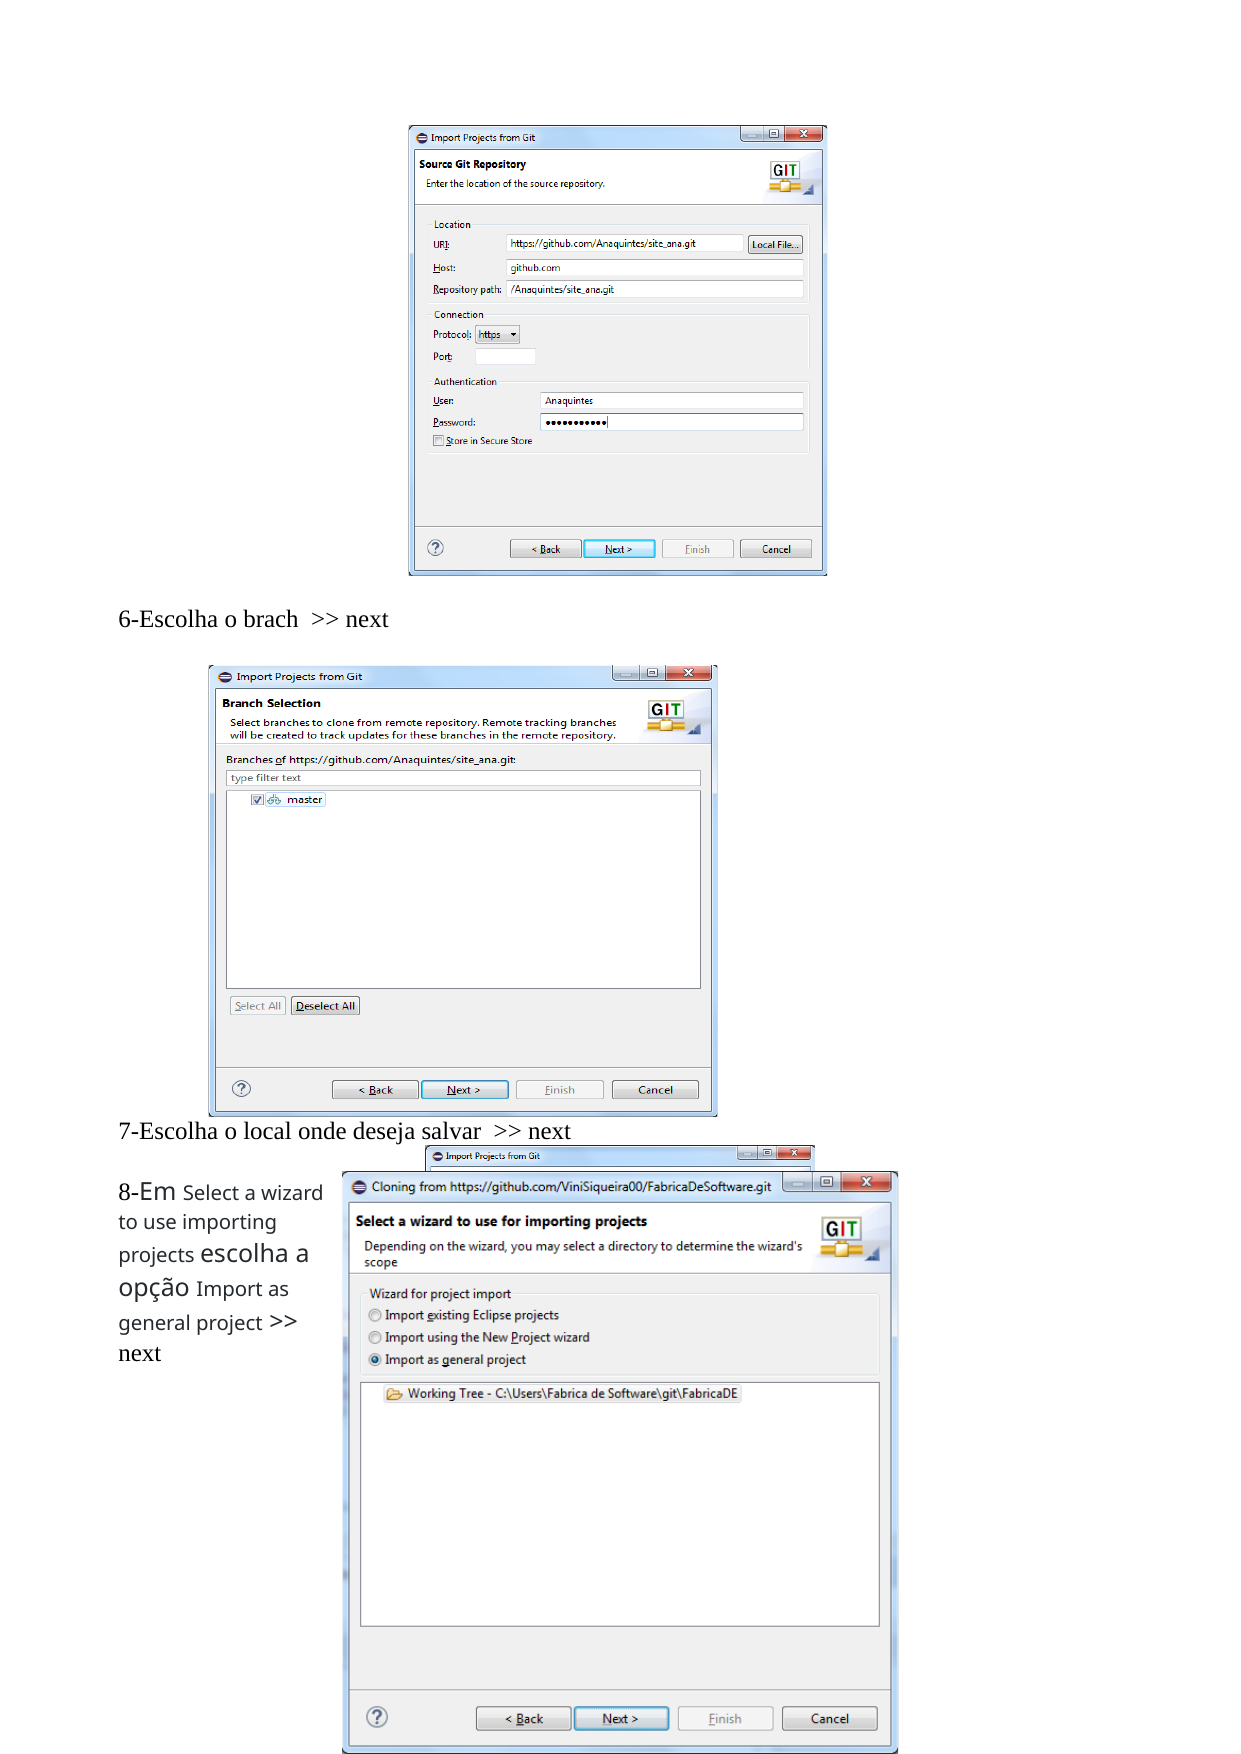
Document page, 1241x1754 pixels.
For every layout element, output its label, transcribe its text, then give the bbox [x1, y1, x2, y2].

text 8-Em Select a wizard to use importing projects escolha a opção Import as general project >> next [118, 1174, 342, 1367]
text 7-Escolha o local onde deseja salvar >> next [118, 662, 1122, 1145]
picture [342, 1145, 899, 1754]
text [899, 1174, 1122, 1367]
text 6-Escolha o brach >> next [118, 604, 1122, 633]
picture [208, 665, 718, 1117]
picture [408, 125, 828, 576]
